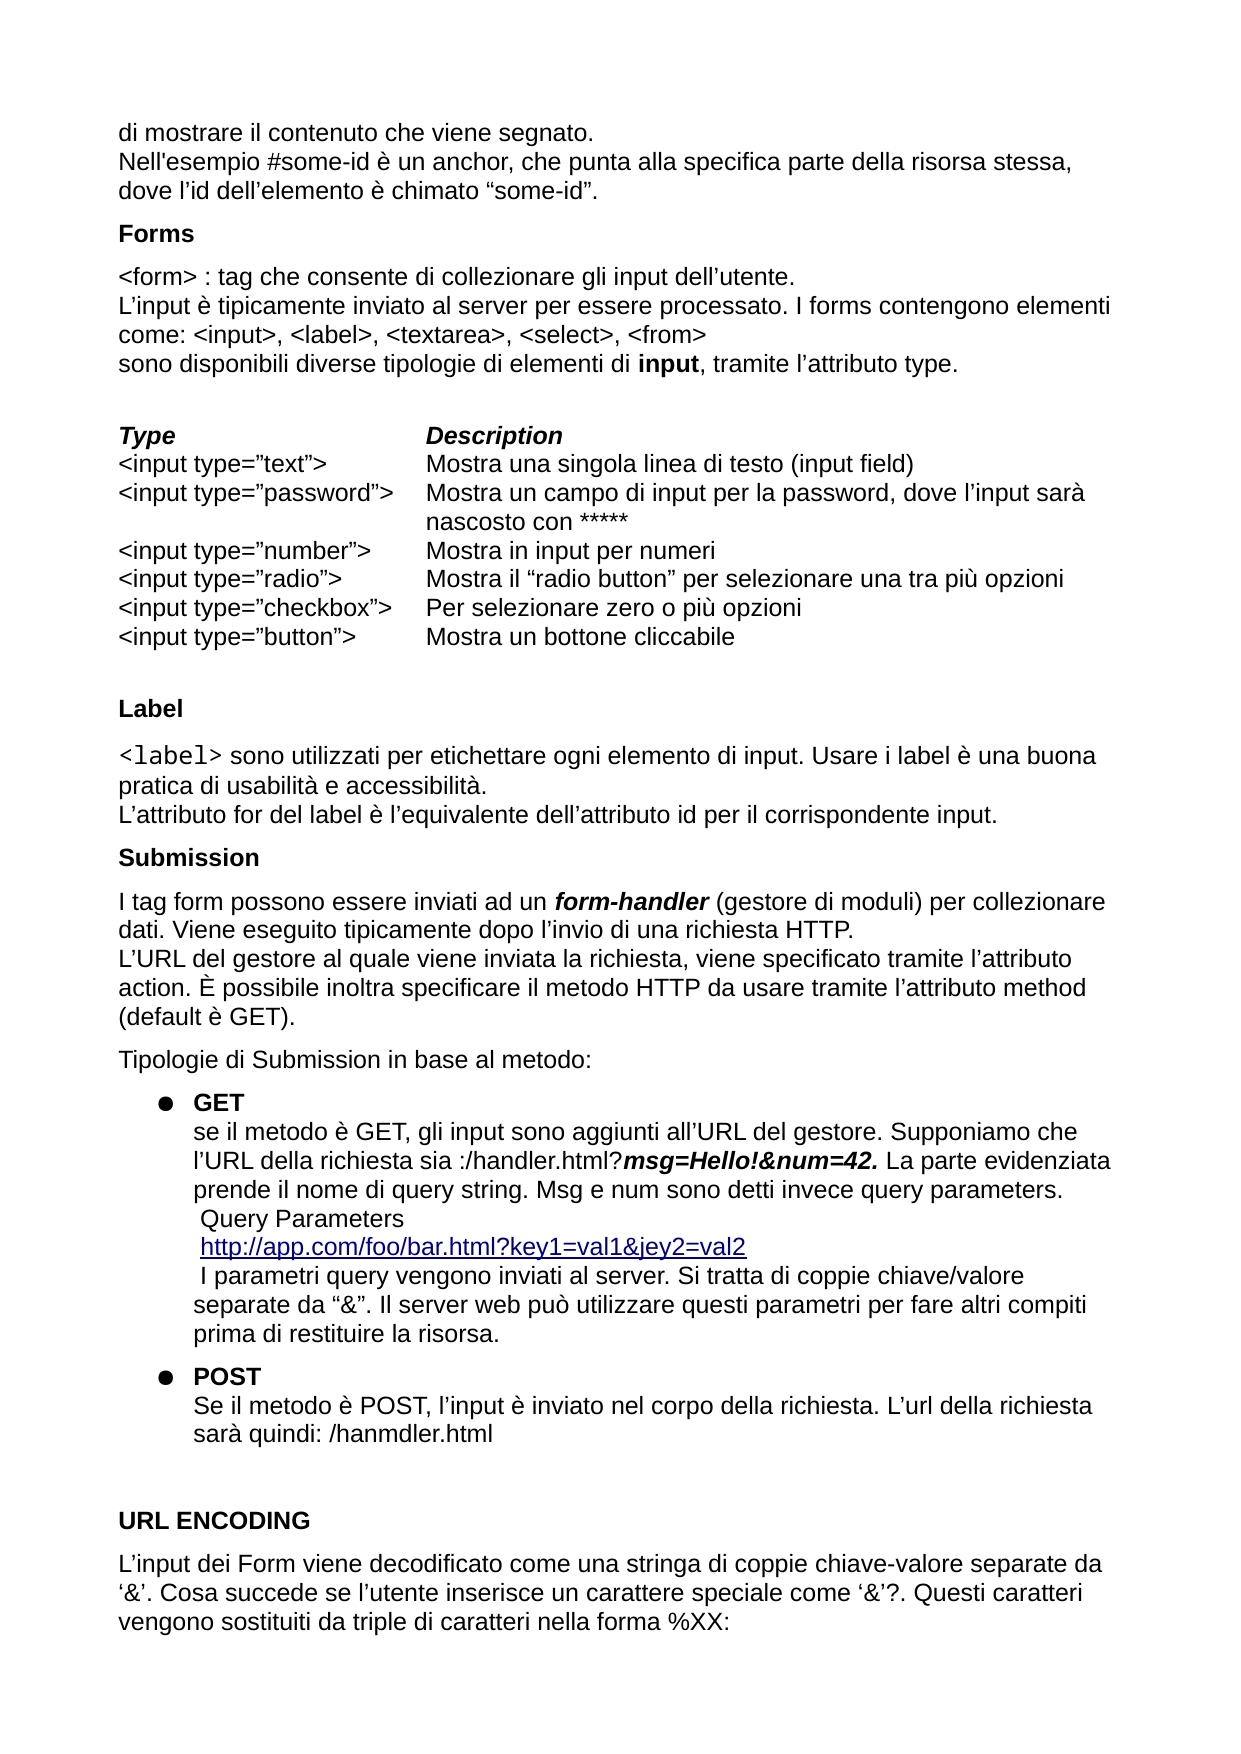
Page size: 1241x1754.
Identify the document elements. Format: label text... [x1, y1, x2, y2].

table_cell Mostra un bottone cliccabile [426, 622, 1122, 651]
subtitle Label [118, 694, 1122, 723]
table_cell <input type=”number”> [118, 536, 426, 564]
table_cell <input type=”button”> [118, 622, 426, 651]
subtitle L’input dei Form viene decodificato come una stringa di coppie chiave-valore separate da ‘&’. Cosa succede se l’utente inserisce un carattere speciale come ‘&’?. Questi caratteri vengono sostituiti da triple di caratteri nella forma %XX: [118, 1549, 1122, 1636]
subtitle Tipologie di Submission in base al metodo: [118, 1045, 1122, 1074]
subtitle di mostrare il contenuto che viene segnato. Nell'esempio #some-id è un anchor, che punta alla specifica parte della risorsa stessa, dove l’id dell’elemento è chimato “some-id”. [118, 118, 1122, 204]
subtitle POST Se il metodo è POST, l’input è inviato nel corpo della richiesta. L’url della richiesta sarà quindi: /hanmdler.html [156, 1362, 1122, 1448]
table_header Type [118, 421, 426, 449]
subtitle Submission [118, 843, 1122, 872]
table_cell <input type=”radio”> [118, 564, 426, 593]
subtitle Forms [118, 219, 1122, 248]
table_cell Mostra in input per numeri [426, 536, 1122, 564]
table_header Description [426, 421, 1122, 449]
table_cell Mostra il “radio button” per selezionare una tra più opzioni [426, 564, 1122, 593]
table_cell Per selezionare zero o più opzioni [426, 593, 1122, 622]
table_cell <input type=”checkbox”> [118, 593, 426, 622]
table_cell <input type=”password”> [118, 478, 426, 536]
subtitle <label> sono utilizzati per etichettare ogni elemento di input. Usare i label è una buona pratica di usabilità e accessibilità. L’attributo for del label è l’equivalente dell’attributo id per il corrispondente input. [118, 737, 1122, 829]
table_cell <input type=”text”> [118, 449, 426, 478]
subtitle <form> : tag che consente di collezionare gli input dell’utente. L’input è tipicamente inviato al server per essere processato. I forms contengono elementi come: <input>, <label>, <textarea>, <select>, <from> sono disponibili diverse tipologie di elementi di input, tramite l’attributo type. [118, 262, 1122, 406]
table_cell Mostra una singola linea di testo (input field) [426, 449, 1122, 478]
subtitle I tag form possono essere inviati ad un form-handler (gestore di moduli) per collezionare dati. Viene eseguito tipicamente dopo l’invio di una richiesta HTTP. L’URL del gestore al quale viene inviata la richiesta, viene specificato tramite l’attributo action. È possibile inoltra specificare il metodo HTTP da usare tramite l’attributo method (default è GET). [118, 887, 1122, 1031]
subtitle URL ENCODING [118, 1506, 1122, 1535]
table_cell Mostra un campo di input per la password, dove l’input sarà nascosto con ***** [426, 478, 1122, 536]
subtitle GET se il metodo è GET, gli input sono aggiunti all’URL del gestore. Supponiamo che l’URL della richiesta sia :/handler.html?msg=Hello!&num=42. La parte evidenziata prende il nome di query string. Msg e num sono detti invece query parameters. Query Parameters http://app.com/foo/bar.html?key1=val1&jey2=val2 I parametri query vengono inviati al server. Si tratta di coppie chiave/valore separate da “&”. Il server web può utilizzare questi parametri per fare altri compiti prima di restituire la risorsa. [156, 1088, 1122, 1347]
